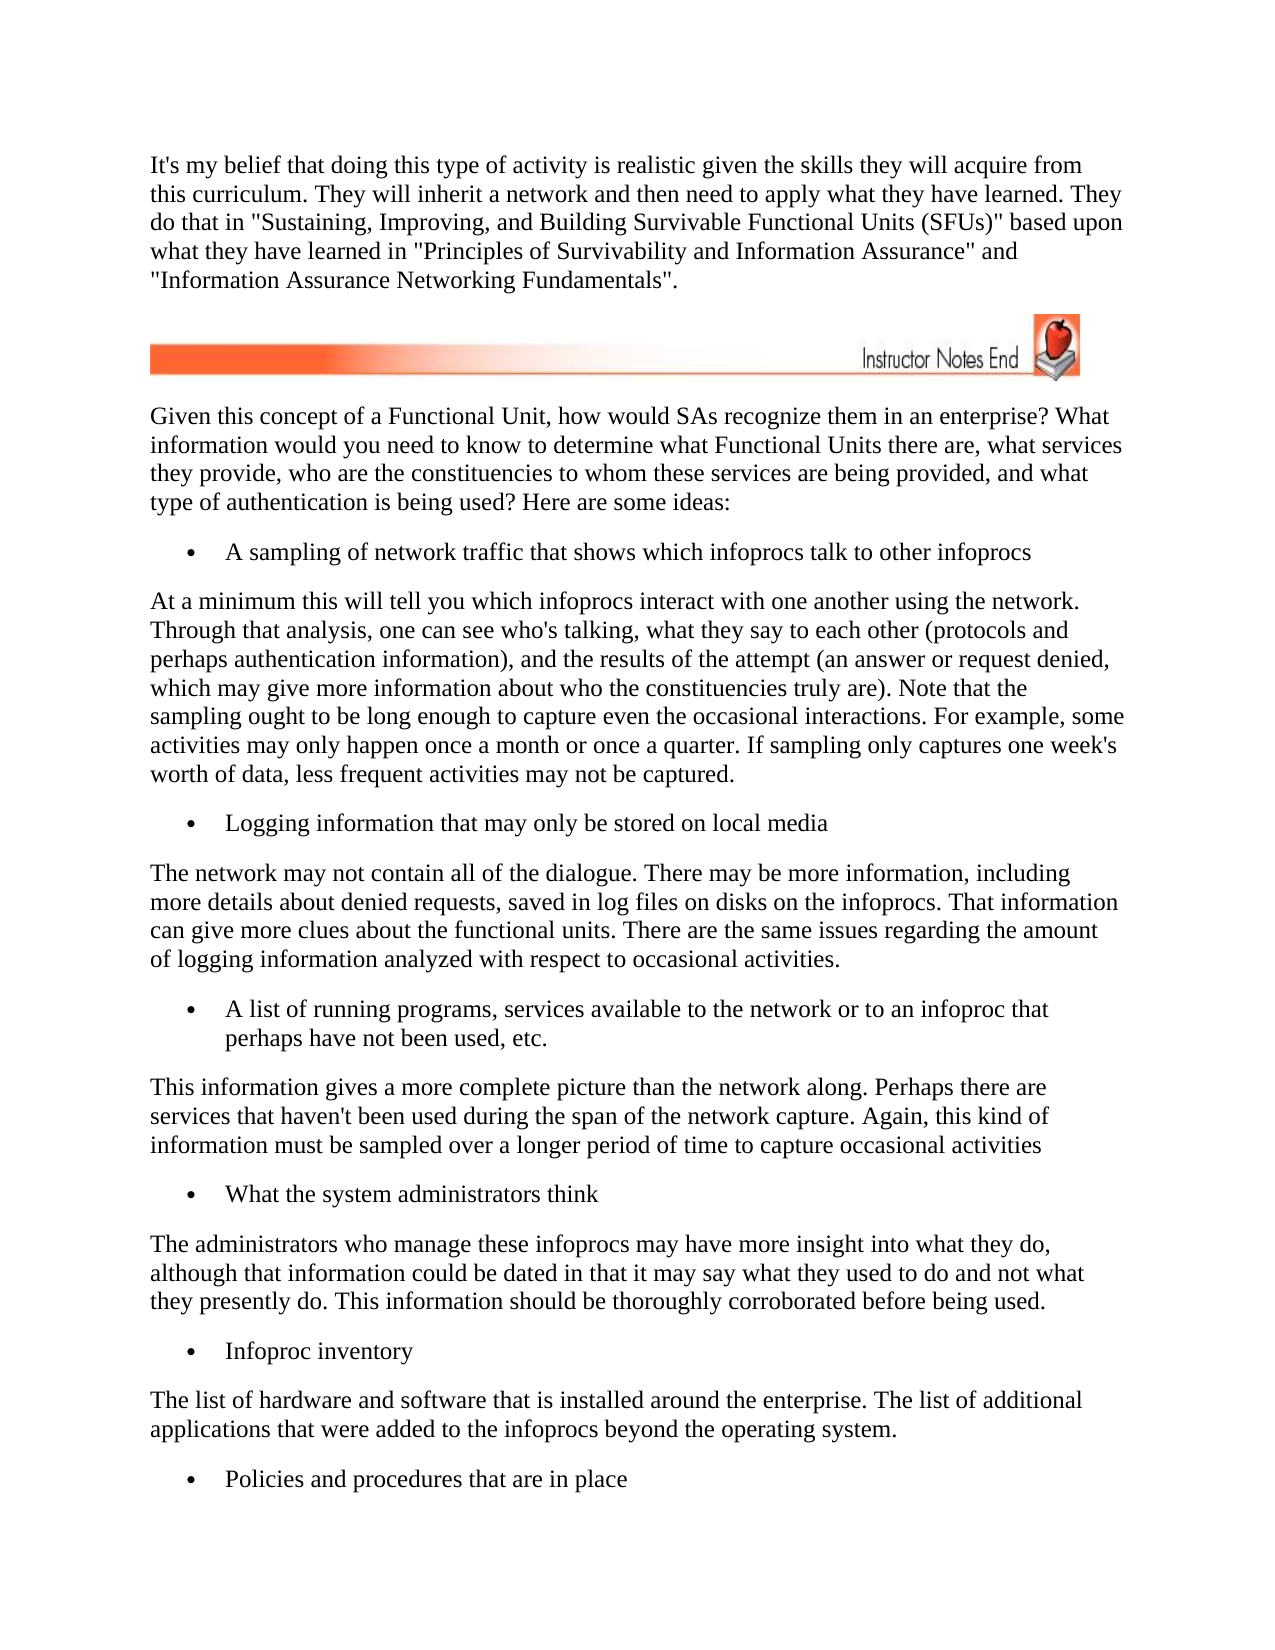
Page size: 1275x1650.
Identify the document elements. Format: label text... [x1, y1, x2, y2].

text The network may not contain all of the dialogue. There may be more information, including more details about denied requests, saved in log files on disks on the infoprocs. That information can give more clues about the functional units. There are the same issues regarding the amount of logging information analyzed with respect to occasional activities. [150, 858, 1125, 973]
list Infoproc inventory [187, 1336, 1125, 1365]
text Given this concept of a Functional Unit, how would SAs recognize them in an enterprise? What information would you need to know to determine what Functional Units there are, what services they provide, who are the constituencies to whom these services are being provided, and what type of authentication is being used? Here are some ideas: [150, 401, 1125, 516]
text This information gives a more complete picture than the network along. Perhaps there are services that haven't been used during the span of the network capture. Again, this kind of information must be sampled over a longer period of time to capture occasional activities [150, 1072, 1125, 1158]
list A sampling of network traffic that shows which infoprocs talk to other infoprocs [187, 537, 1125, 566]
list A list of running programs, services available to the network or to an infoproc that perhaps have not been used, etc. [187, 994, 1125, 1051]
text At a minimum this will tell you which infoprocs interact with one another using the network. Through that analysis, one can see who's talking, what they say to each other (protocols and perhaps authentication information), and the results of the attempt (an answer or request denied, which may give more information about who the constituencies truly are). Note that the sampling ought to be long enough to capture even the occasional interactions. For example, some activities may only happen once a month or once a quarter. If sampling only captures one week's worth of data, less frequent activities may not be captured. [150, 586, 1125, 788]
list Logging information that may only be stored on local media [187, 808, 1125, 837]
text It's my belief that doing this type of activity is realistic given the skills they will acquire from this curriculum. They will inherit a network and then need to apply what they have learned. They do that in "Sustaining, Improving, and Building Survivable Functional Units (SFUs)" based upon what they have learned in "Principles of Survivability and Information Assurance" and "Information Assurance Networking Fundamentals". [150, 150, 1125, 294]
list What the system administrators think [187, 1179, 1125, 1208]
list Policies and procedures that are in place [187, 1464, 1125, 1493]
text The administrators who manage these infoprocs may have more insight into what they do, although that information could be dated in that it may say what they used to do and not what they presently do. This information should be thoroughly corroborated before being used. [150, 1229, 1125, 1315]
text The list of hardware and software that is installed around the enterprise. The list of additional applications that were added to the infoprocs beyond the operating system. [150, 1386, 1125, 1443]
